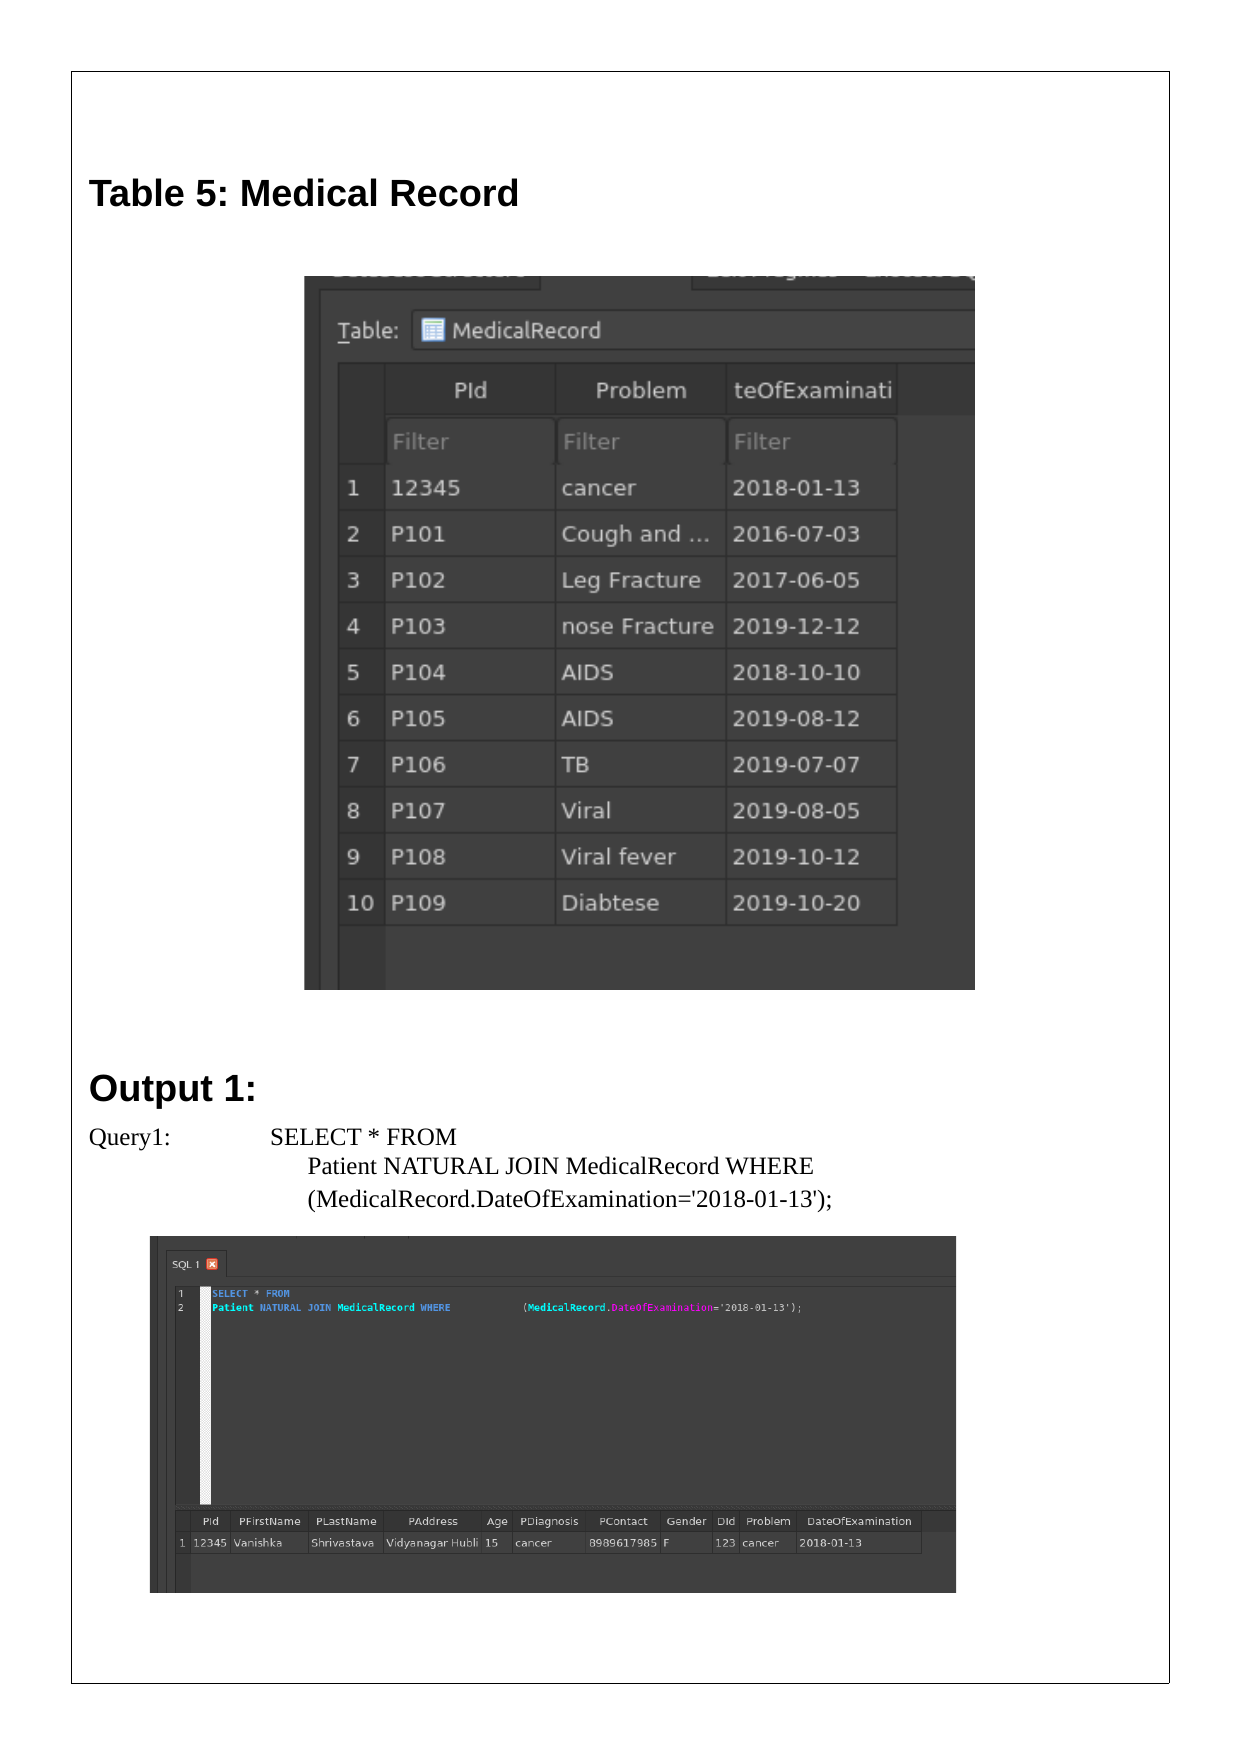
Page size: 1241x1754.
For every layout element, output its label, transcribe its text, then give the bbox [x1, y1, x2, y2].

text Query1: SELECT * FROM [89, 1122, 1152, 1151]
text Patient NATURAL JOIN MedicalRecord WHERE (MedicalRecord.DateOfExamination='2018-01-13'); [89, 1151, 1152, 1213]
subtitle Table 5: Medical Record [89, 171, 1152, 215]
subtitle Output 1: [89, 1066, 1152, 1110]
